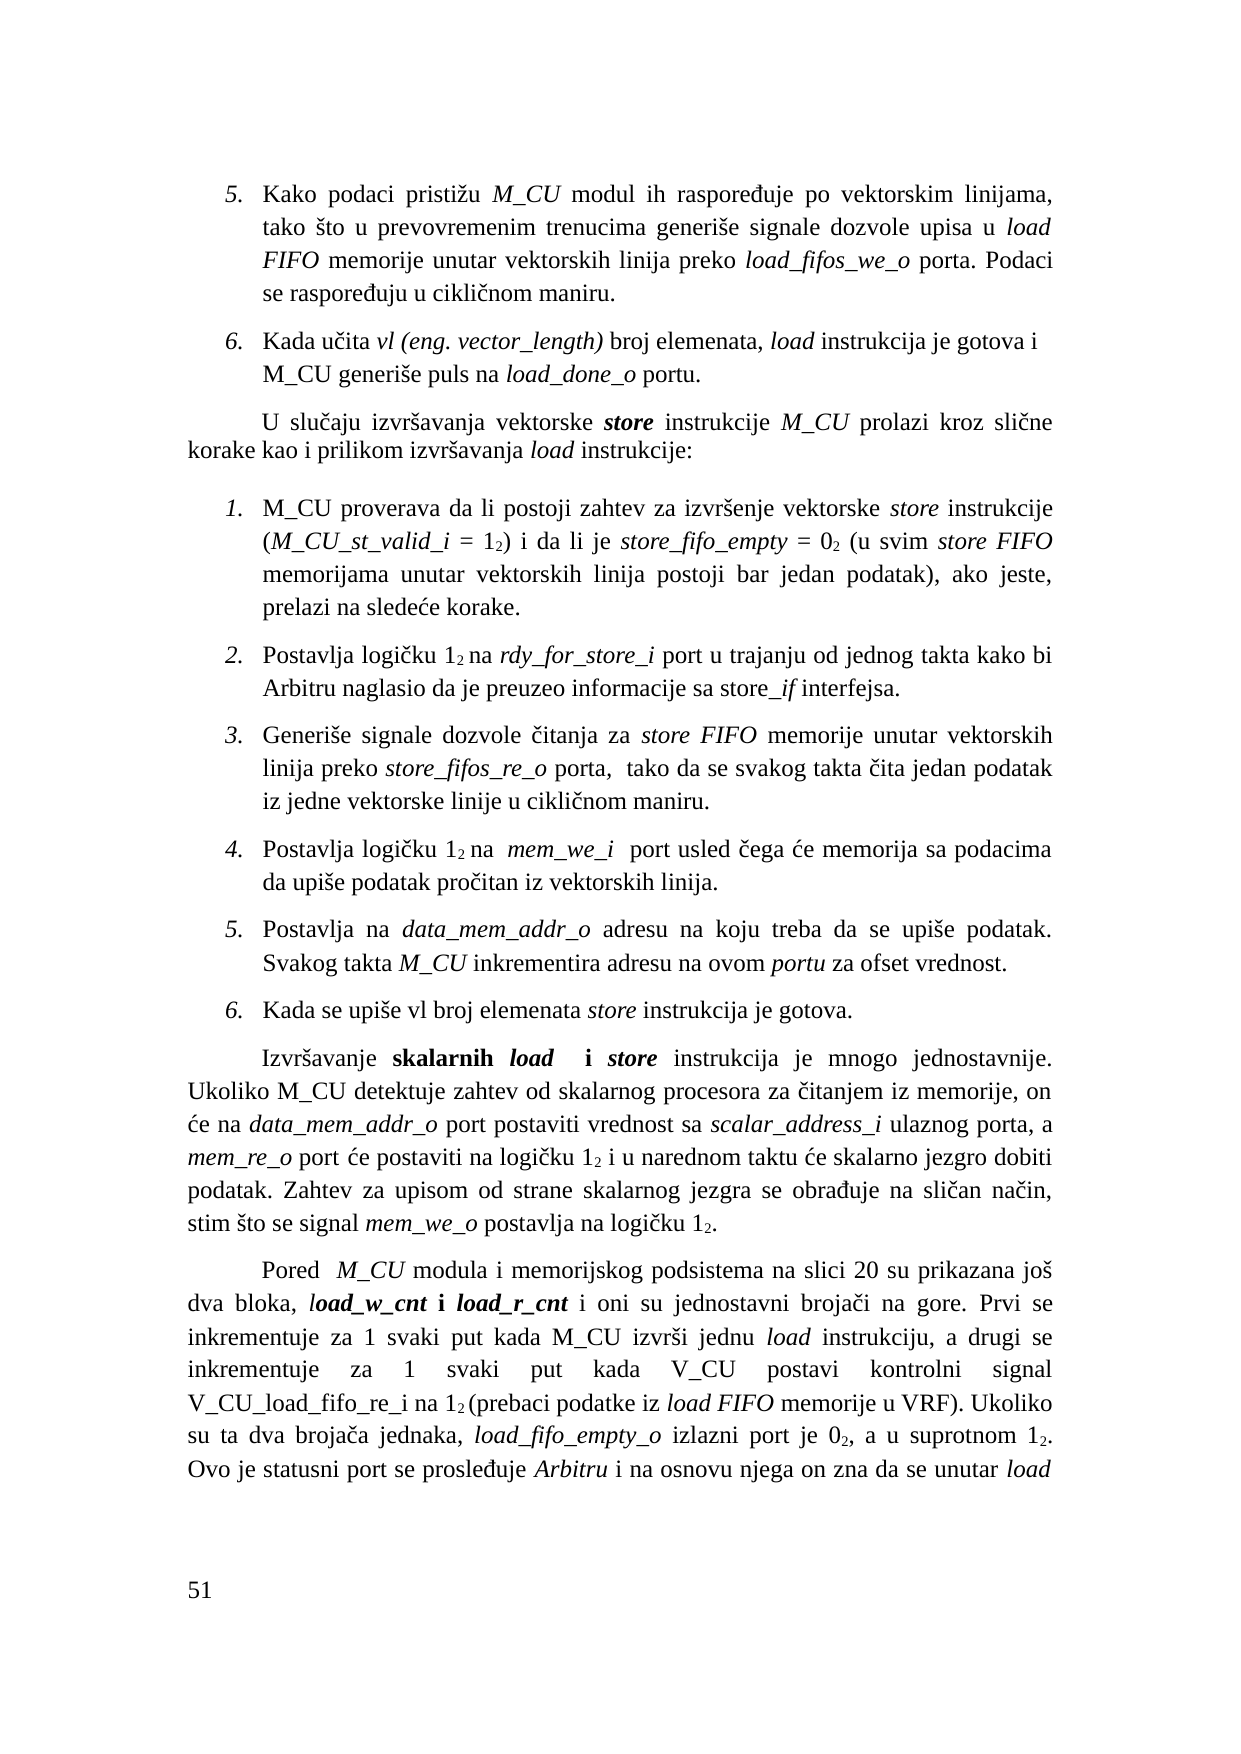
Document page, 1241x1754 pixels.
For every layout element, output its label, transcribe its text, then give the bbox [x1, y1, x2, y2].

text Pored M_CU modula i memorijskog podsistema na slici 20 su prikazana još dva bloka, load_w_cnt i load_r_cnt i oni su jednostavni brojači na gore. Prvi se inkrementuje za 1 svaki put kada M_CU izvrši jednu load instrukciju, a drugi se inkrementuje za 1 svaki put kada V_CU postavi kontrolni signal V_CU_load_fifo_re_i na 12 (prebaci podatke iz load FIFO memorije u VRF). Ukoliko su ta dva brojača jednaka, load_fifo_empty_o izlazni port je 02, a u suprotnom 12. Ovo je statusni port se prosleđuje Arbitru i na osnovu njega on zna da se unutar load [187, 1256, 1053, 1482]
list Kada učita vl (eng. vector_length) broj elemenata, load instrukcija je gotova i M_CU generiše puls na load_done_o portu. [225, 326, 1053, 388]
list Postavlja logičku 12 na rdy_for_store_i port u trajanju od jednog takta kako bi Arbitru naglasio da je preuzeo informacije sa store_if interfejsa. [225, 640, 1053, 701]
list Generiše signale dozvole čitanja za store FIFO memorije unutar vektorskih linija preko store_fifos_re_o porta, tako da se svakog takta čita jedan podatak iz jedne vektorske linije u cikličnom maniru. [225, 720, 1053, 815]
text U slučaju izvršavanja vektorske store instrukcije M_CU prolazi kroz slične korake kao i prilikom izvršavanja load instrukcije: [187, 407, 1053, 464]
text Izvršavanje skalarnih load i store instrukcija je mnogo jednostavnije. Ukoliko M_CU detektuje zahtev od skalarnog procesora za čitanjem iz memorije, on će na data_mem_addr_o port postaviti vrednost sa scalar_address_i ulaznog porta, a mem_re_o port će postaviti na logičku 12 i u narednom taktu će skalarno jezgro dobiti podatak. Zahtev za upisom od strane skalarnog jezgra se obrađuje na sličan način, stim što se signal mem_we_o postavlja na logičku 12. [187, 1043, 1053, 1237]
list Kako podaci pristižu M_CU modul ih raspoređuje po vektorskim linijama, tako što u prevovremenim trenucima generiše signale dozvole upisa u load FIFO memorije unutar vektorskih linija preko load_fifos_we_o porta. Podaci se raspoređuju u cikličnom maniru. [225, 179, 1053, 307]
list M_CU proverava da li postoji zahtev za izvršenje vektorske store instrukcije (M_CU_st_valid_i = 12) i da li je store_fifo_empty = 02 (u svim store FIFO memorijama unutar vektorskih linija postoji bar jedan podatak), ako jeste, prelazi na sledeće korake. [225, 493, 1053, 621]
list Postavlja na data_mem_addr_o adresu na koju treba da se upiše podatak. Svakog takta M_CU inkrementira adresu na ovom portu za ofset vrednost. [225, 914, 1053, 976]
list Kada se upiše vl broj elemenata store instrukcija je gotova. [225, 995, 1053, 1024]
list Postavlja logičku 12 na mem_we_i port usled čega će memorija sa podacima da upiše podatak pročitan iz vektorskih linija. [225, 834, 1053, 896]
